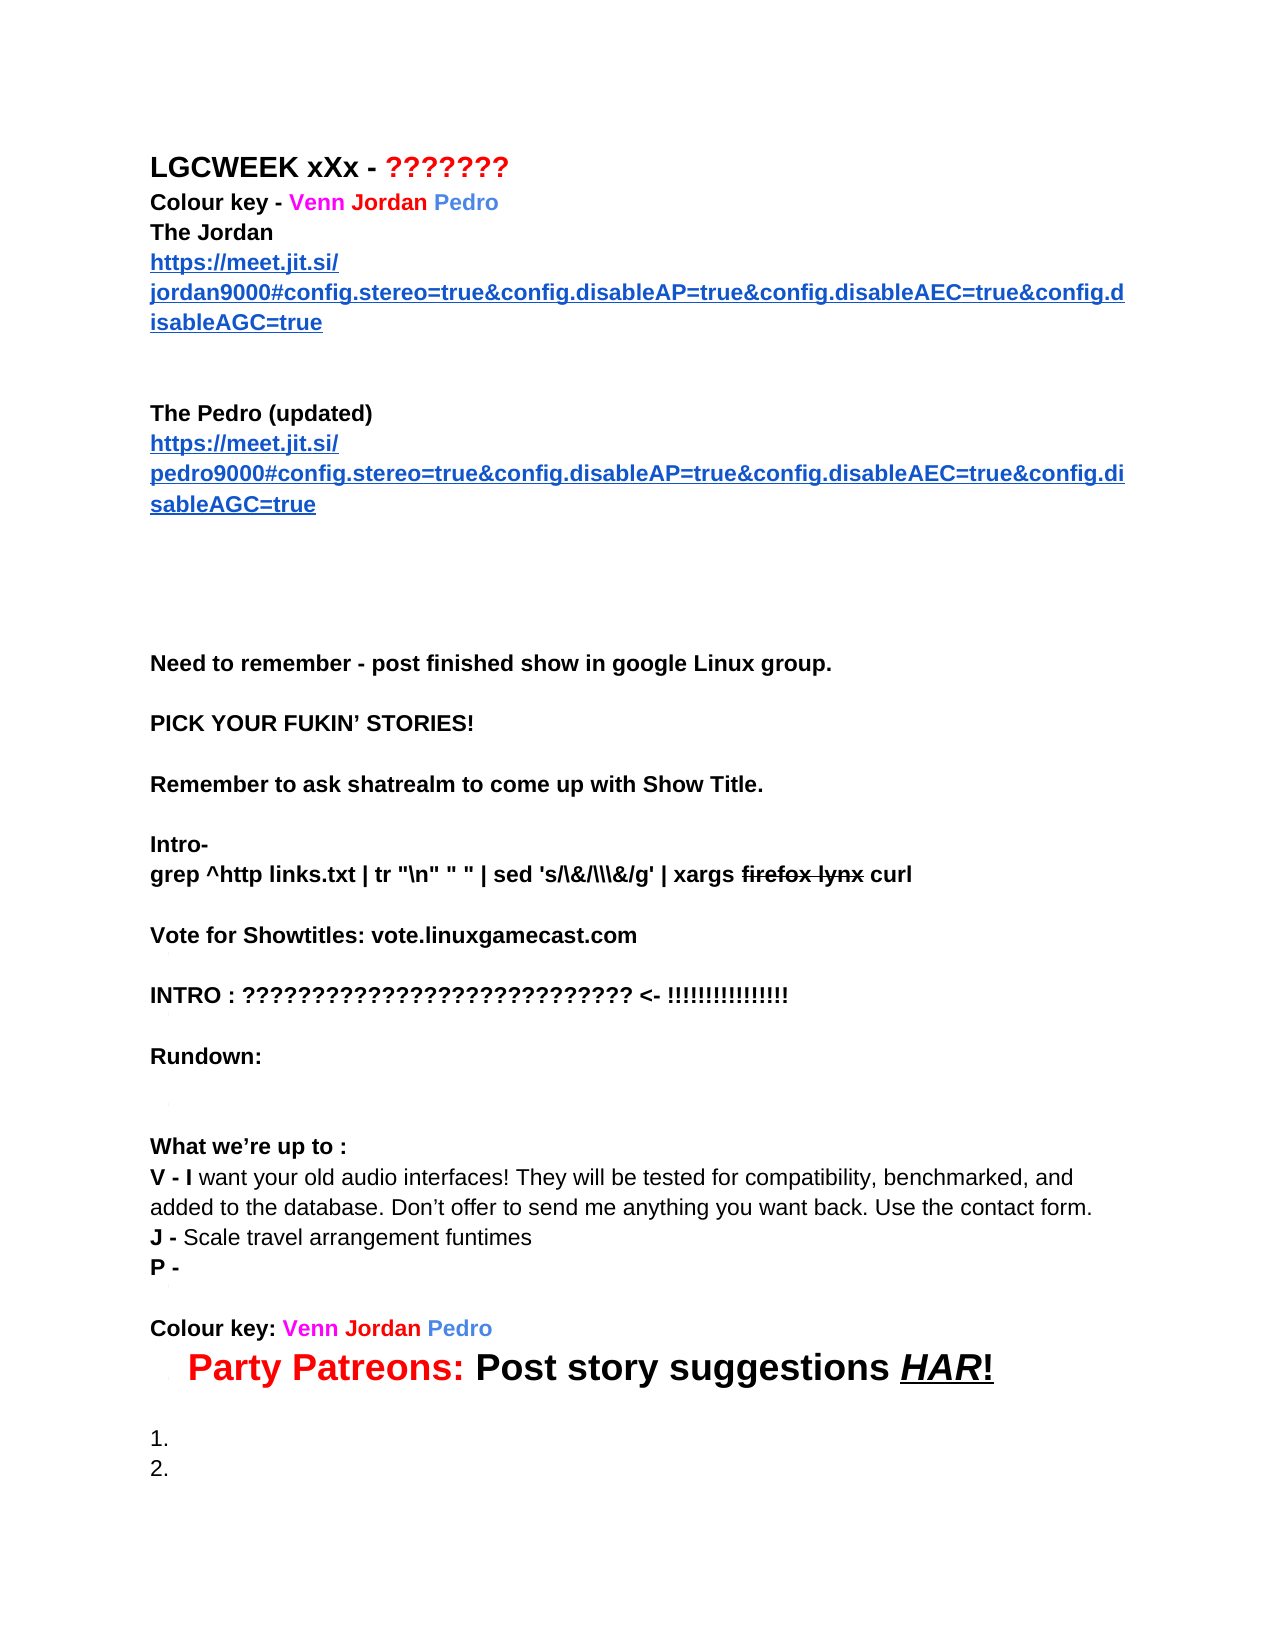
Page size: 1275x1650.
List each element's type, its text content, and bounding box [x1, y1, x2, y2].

text The Jordan [150, 219, 1125, 245]
text Need to remember - post finished show in google Linux group. [150, 650, 1125, 676]
text https://meet.jit.si/jordan9000#config.stereo=true&config.disableAP=true&config.disableAEC=true&config.d [150, 249, 1125, 302]
text J - Scale travel arrangement funtimes [150, 1224, 1125, 1250]
text What we’re up to : [150, 1133, 1125, 1160]
text Rundown: [150, 1043, 1125, 1069]
text 1. [150, 1424, 1125, 1451]
text https://meet.jit.si/pedro9000#config.stereo=true&config.disableAP=true&config.disableAEC=true&config.di [150, 430, 1125, 483]
text Party Patreons: Post story suggestions HAR! [150, 1345, 1125, 1388]
text Intro- [150, 831, 1125, 858]
text Colour key: Venn Jordan Pedro [150, 1314, 1125, 1341]
text Colour key - Venn Jordan Pedro [150, 188, 1125, 215]
text P - [150, 1254, 1125, 1281]
text isableAGC=true [150, 303, 1125, 336]
text 2. [150, 1455, 1125, 1481]
text Vote for Showtitles: vote.linuxgamecast.com [150, 922, 1125, 948]
text Remember to ask shatrealm to come up with Show Title. [150, 771, 1125, 797]
text INTRO : ???????????????????????????? <- !!!!!!!!!!!!!!!! [150, 982, 1125, 1009]
text grep ^http links.txt | tr "\n" " " | sed 's/\&/\\\&/g' | xargs firefox lynx curl [150, 861, 1125, 888]
text The Pedro (updated) [150, 400, 1125, 426]
text V - I want your old audio interfaces! They will be tested for compatibility, benchmarked, and added to the database. Don’t offer to send me anything you want back. Use the contact form. [150, 1163, 1125, 1220]
text PICK YOUR FUKIN’ STORIES! [150, 710, 1125, 737]
text sableAGC=true [150, 484, 1125, 517]
text LGCWEEK xXx - ??????? [150, 150, 1125, 183]
